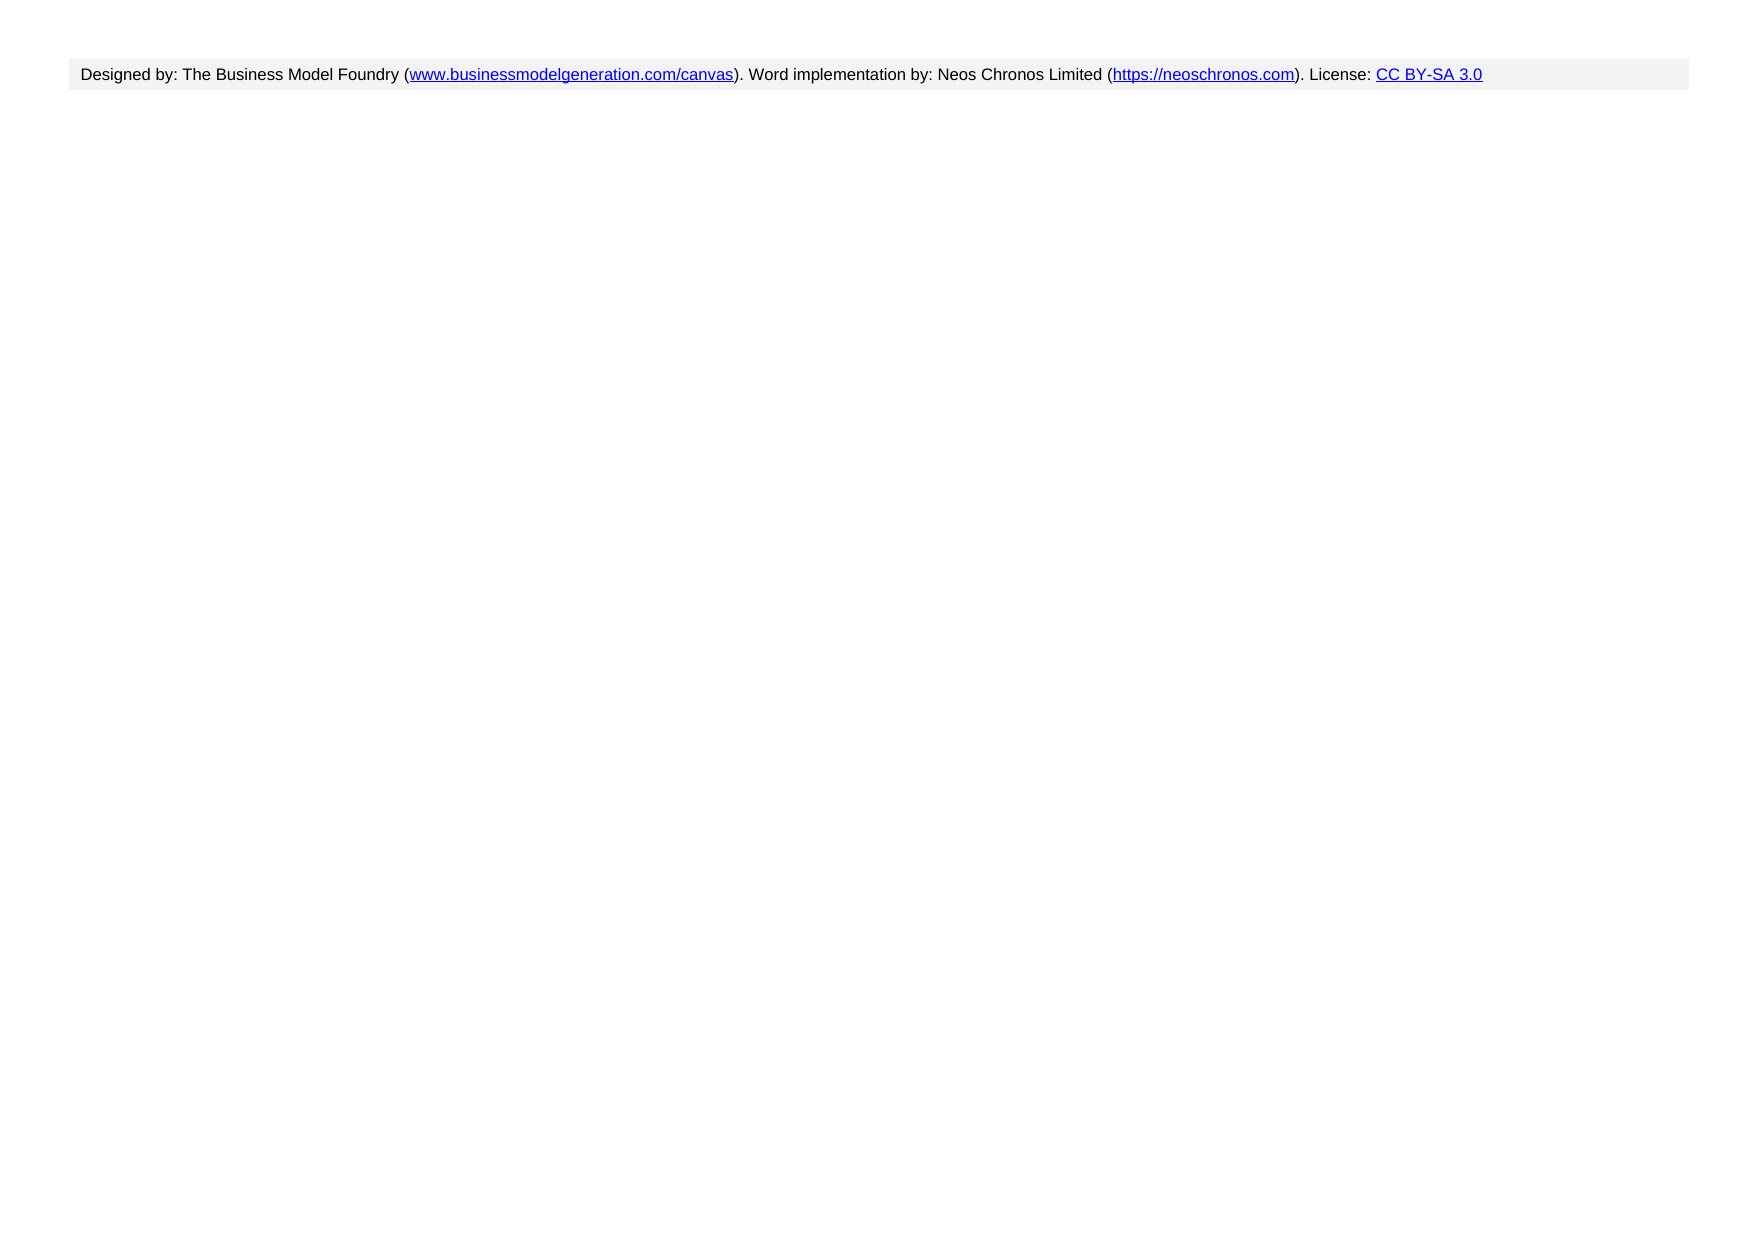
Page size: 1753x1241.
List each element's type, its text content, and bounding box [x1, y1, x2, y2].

table_cell Designed by: The Business Model Foundry (www.businessmodelgeneration.com/canvas). Word implementation by: Neos Chronos Limited (https://neoschronos.com). License: CC BY-SA 3.0 [70, 60, 1688, 88]
